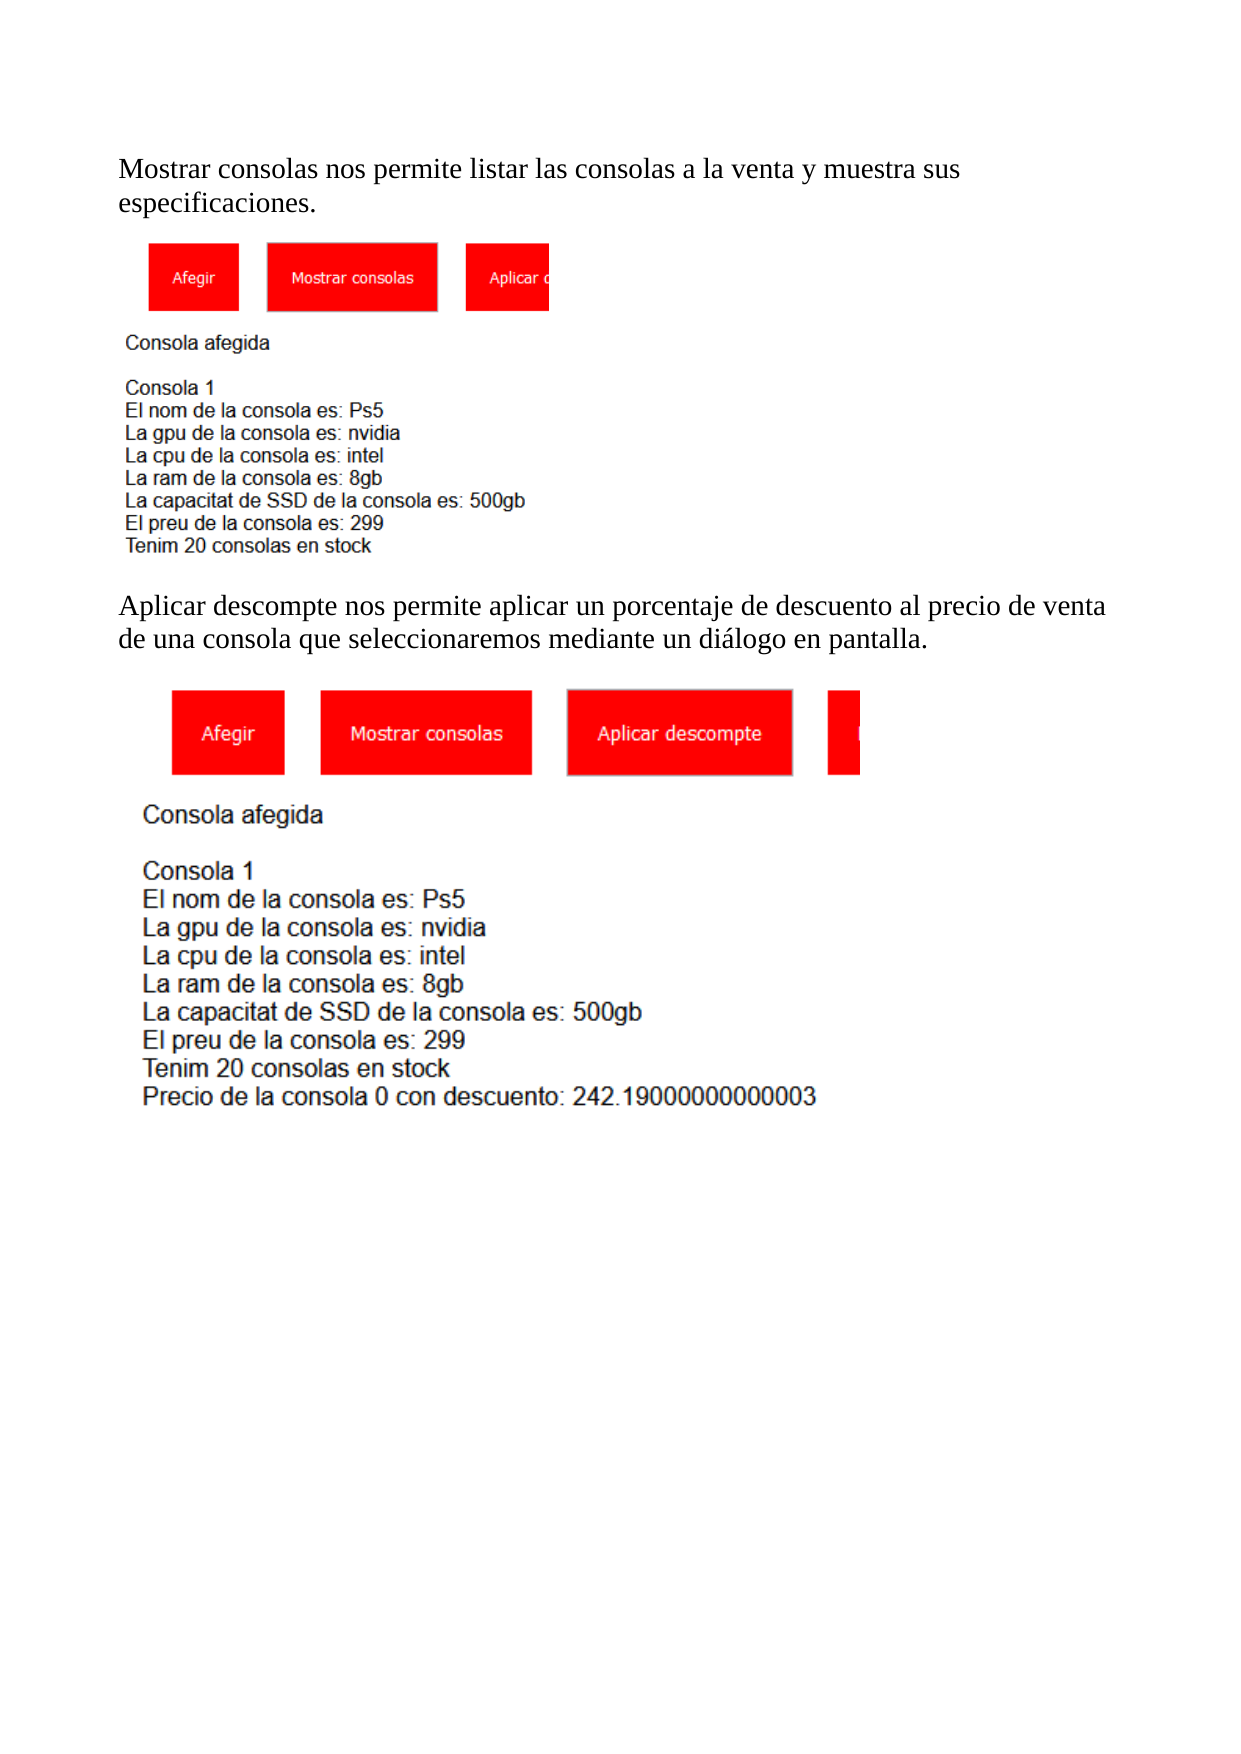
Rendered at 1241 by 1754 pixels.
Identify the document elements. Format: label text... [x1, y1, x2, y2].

text Aplicar descompte nos permite aplicar un porcentaje de descuento al precio de venta de una consola que seleccionaremos mediante un diálogo en pantalla. [118, 588, 1122, 655]
picture [130, 675, 860, 1118]
text Mostrar consolas nos permite listar las consolas a la venta y muestra sus especificaciones. [118, 152, 1122, 219]
picture [125, 231, 549, 574]
